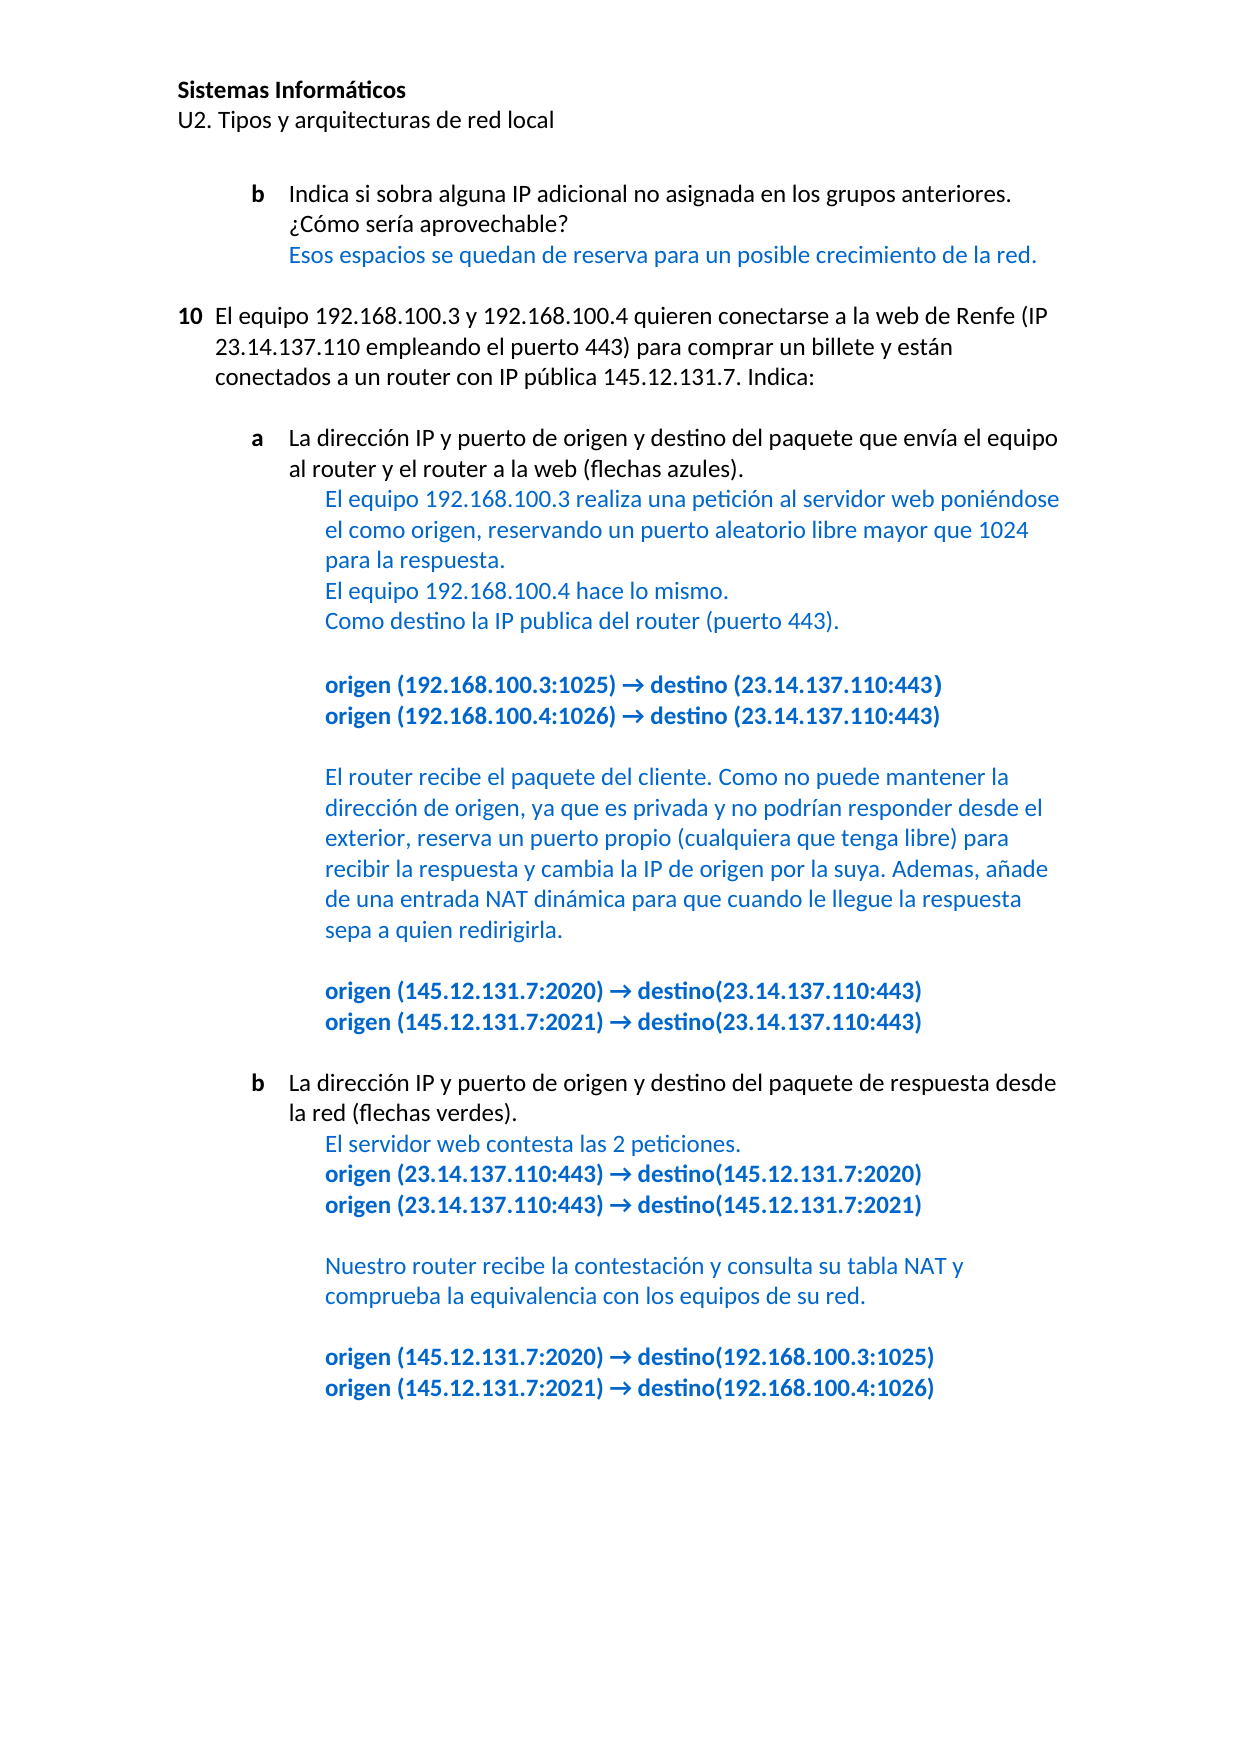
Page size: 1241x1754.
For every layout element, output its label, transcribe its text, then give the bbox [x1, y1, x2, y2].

list Indica si sobra alguna IP adicional no asignada en los grupos anteriores. ¿Cómo sería aprovechable? [251, 178, 1063, 239]
list Esos espacios se quedan de reserva para un posible crecimiento de la red. [251, 239, 1063, 270]
list origen (145.12.131.7:2020) → destino(192.168.100.3:1025) [252, 1341, 1063, 1372]
list El equipo 192.168.100.3 y 192.168.100.4 quieren conectarse a la web de Renfe (IP 23.14.137.110 empleando el puerto 443) para comprar un billete y están conectados a un router con IP pública 145.12.131.7. Indica: [177, 300, 1063, 392]
text origen (192.168.100.4:1026) → destino (23.14.137.110:443) [177, 701, 1063, 731]
text origen (192.168.100.3:1025) → destino (23.14.137.110:443) [177, 666, 1063, 701]
text origen (145.12.131.7:2020) → destino(23.14.137.110:443) [177, 975, 1063, 1006]
text El router recibe el paquete del cliente. Como no puede mantener la dirección de origen, ya que es privada y no podrían responder desde el exterior, reserva un puerto propio (cualquiera que tenga libre) para recibir la respuesta y cambia la IP de origen por la suya. Ademas, añade de una entrada NAT dinámica para que cuando le llegue la respuesta sepa a quien redirigirla. [177, 762, 1063, 945]
list El equipo 192.168.100.3 realiza una petición al servidor web poniéndose el como origen, reservando un puerto aleatorio libre mayor que 1024 para la respuesta. [252, 483, 1063, 575]
text origen (145.12.131.7:2021) → destino(23.14.137.110:443) [177, 1006, 1063, 1036]
list El equipo 192.168.100.4 hace lo mismo. [252, 575, 1063, 605]
text Como destino la IP publica del router (puerto 443). [177, 605, 1063, 636]
list origen (145.12.131.7:2021) → destino(192.168.100.4:1026) [252, 1372, 1063, 1402]
list origen (23.14.137.110:443) → destino(145.12.131.7:2021) [252, 1189, 1063, 1219]
list La dirección IP y puerto de origen y destino del paquete que envía el equipo al router y el router a la web (flechas azules). [251, 422, 1063, 483]
list La dirección IP y puerto de origen y destino del paquete de respuesta desde la red (flechas verdes). [251, 1067, 1063, 1128]
list El servidor web contesta las 2 peticiones. [252, 1128, 1063, 1158]
list Nuestro router recibe la contestación y consulta su tabla NAT y comprueba la equivalencia con los equipos de su red. [252, 1250, 1063, 1311]
list origen (23.14.137.110:443) → destino(145.12.131.7:2020) [252, 1158, 1063, 1189]
